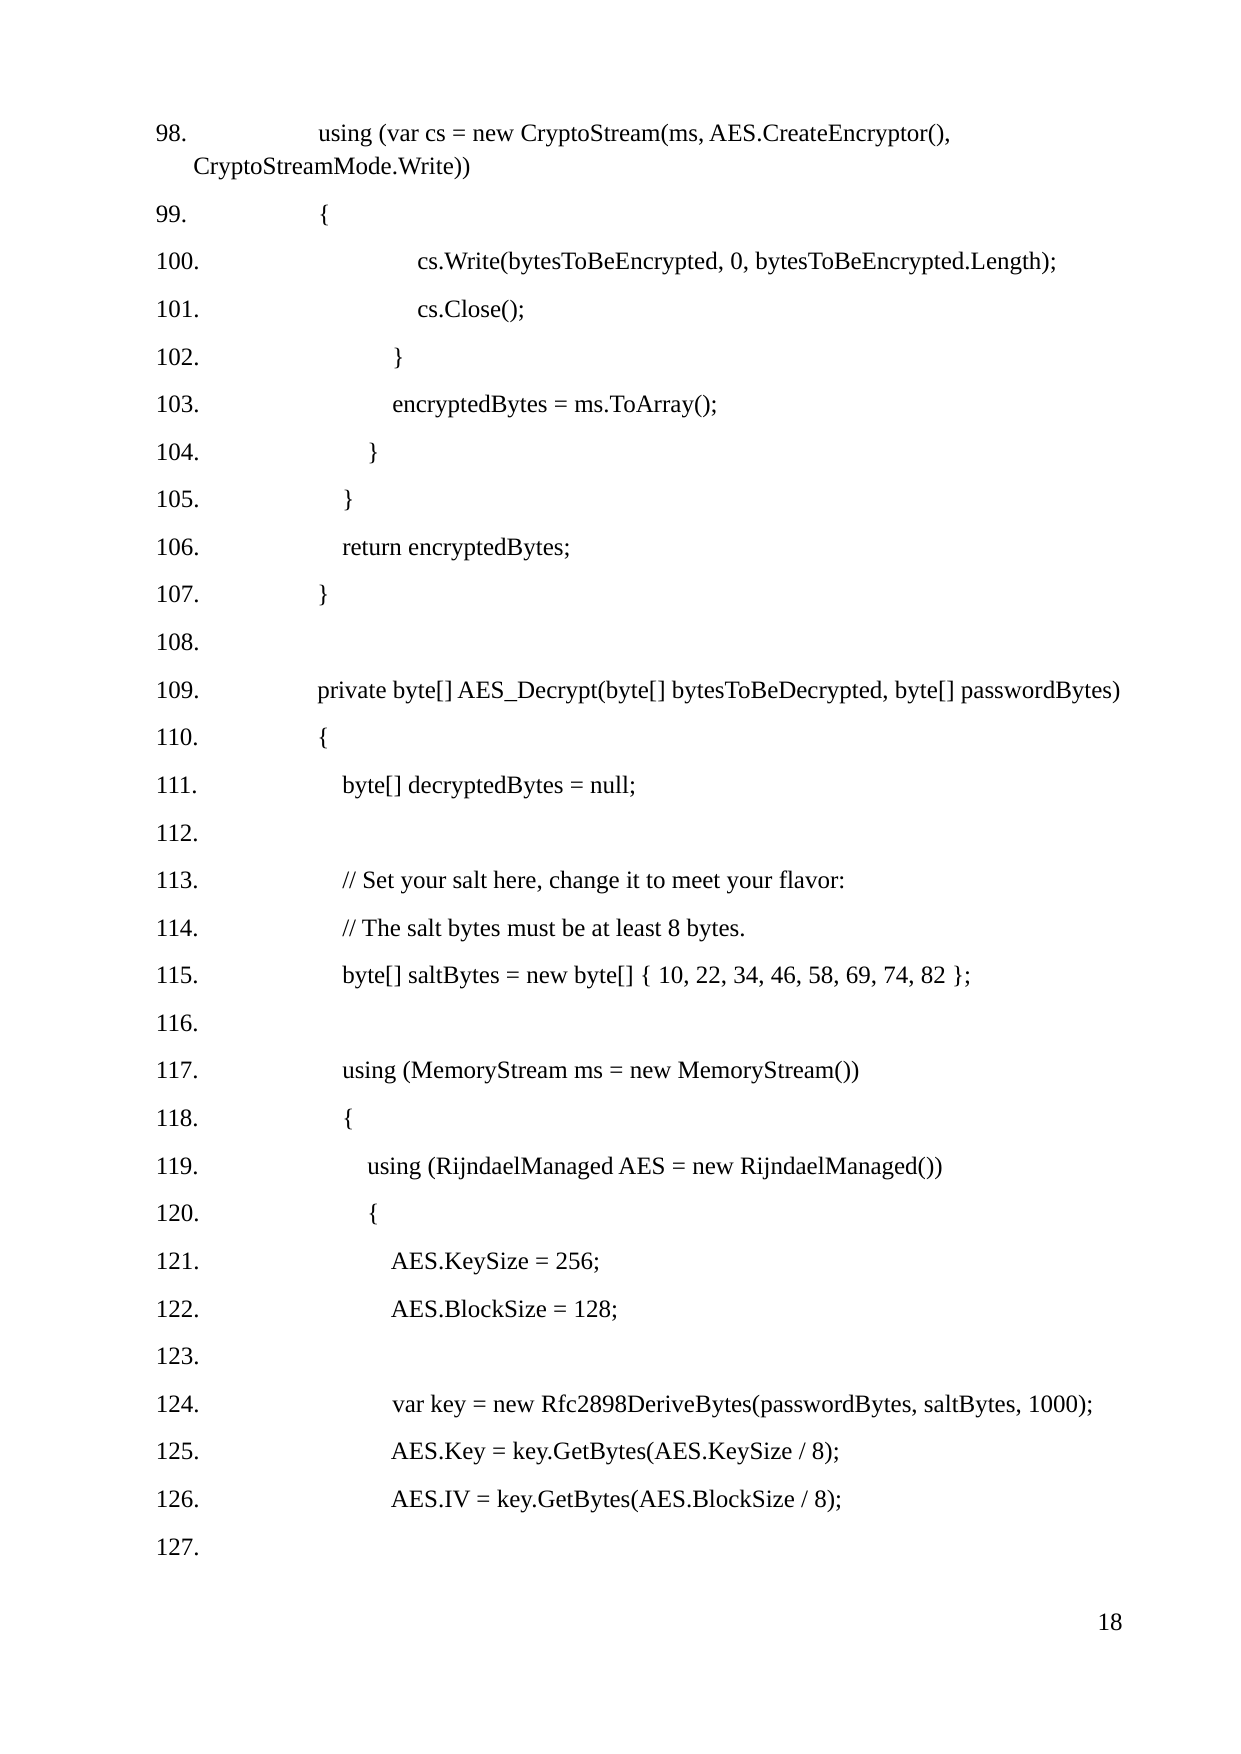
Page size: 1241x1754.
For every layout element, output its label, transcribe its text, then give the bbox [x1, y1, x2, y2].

list { [156, 1198, 1122, 1227]
list { [156, 722, 1122, 751]
list } [156, 484, 1122, 513]
list AES.BlockSize = 128; [156, 1294, 1122, 1322]
list cs.Close(); [156, 294, 1122, 323]
list // The salt bytes must be at least 8 bytes. [156, 913, 1122, 942]
list using (MemoryStream ms = new MemoryStream()) [156, 1056, 1122, 1084]
list // Set your salt here, change it to meet your flavor: [156, 865, 1122, 894]
list private byte[] AES_Decrypt(byte[] bytesToBeDecrypted, byte[] passwordBytes) [156, 675, 1122, 703]
list AES.IV = key.GetBytes(AES.BlockSize / 8); [156, 1484, 1122, 1513]
list encryptedBytes = ms.ToArray(); [156, 389, 1122, 418]
list using (var cs = new CryptoStream(ms, AES.CreateEncryptor(), CryptoStreamMode.Write)) [156, 118, 1122, 180]
list using (RijndaelManaged AES = new RijndaelManaged()) [156, 1151, 1122, 1179]
list byte[] saltBytes = new byte[] { 10, 22, 34, 46, 58, 69, 74, 82 }; [156, 960, 1122, 989]
list return encryptedBytes; [156, 532, 1122, 561]
list { [156, 199, 1122, 227]
list { [156, 1103, 1122, 1132]
list var key = new Rfc2898DeriveBytes(passwordBytes, saltBytes, 1000); [156, 1389, 1122, 1418]
list AES.Key = key.GetBytes(AES.KeySize / 8); [156, 1436, 1122, 1465]
list AES.KeySize = 256; [156, 1246, 1122, 1275]
list byte[] decryptedBytes = null; [156, 770, 1122, 799]
list cs.Write(bytesToBeEncrypted, 0, bytesToBeEncrypted.Length); [156, 246, 1122, 275]
list } [156, 437, 1122, 466]
list } [156, 342, 1122, 370]
list } [156, 579, 1122, 608]
